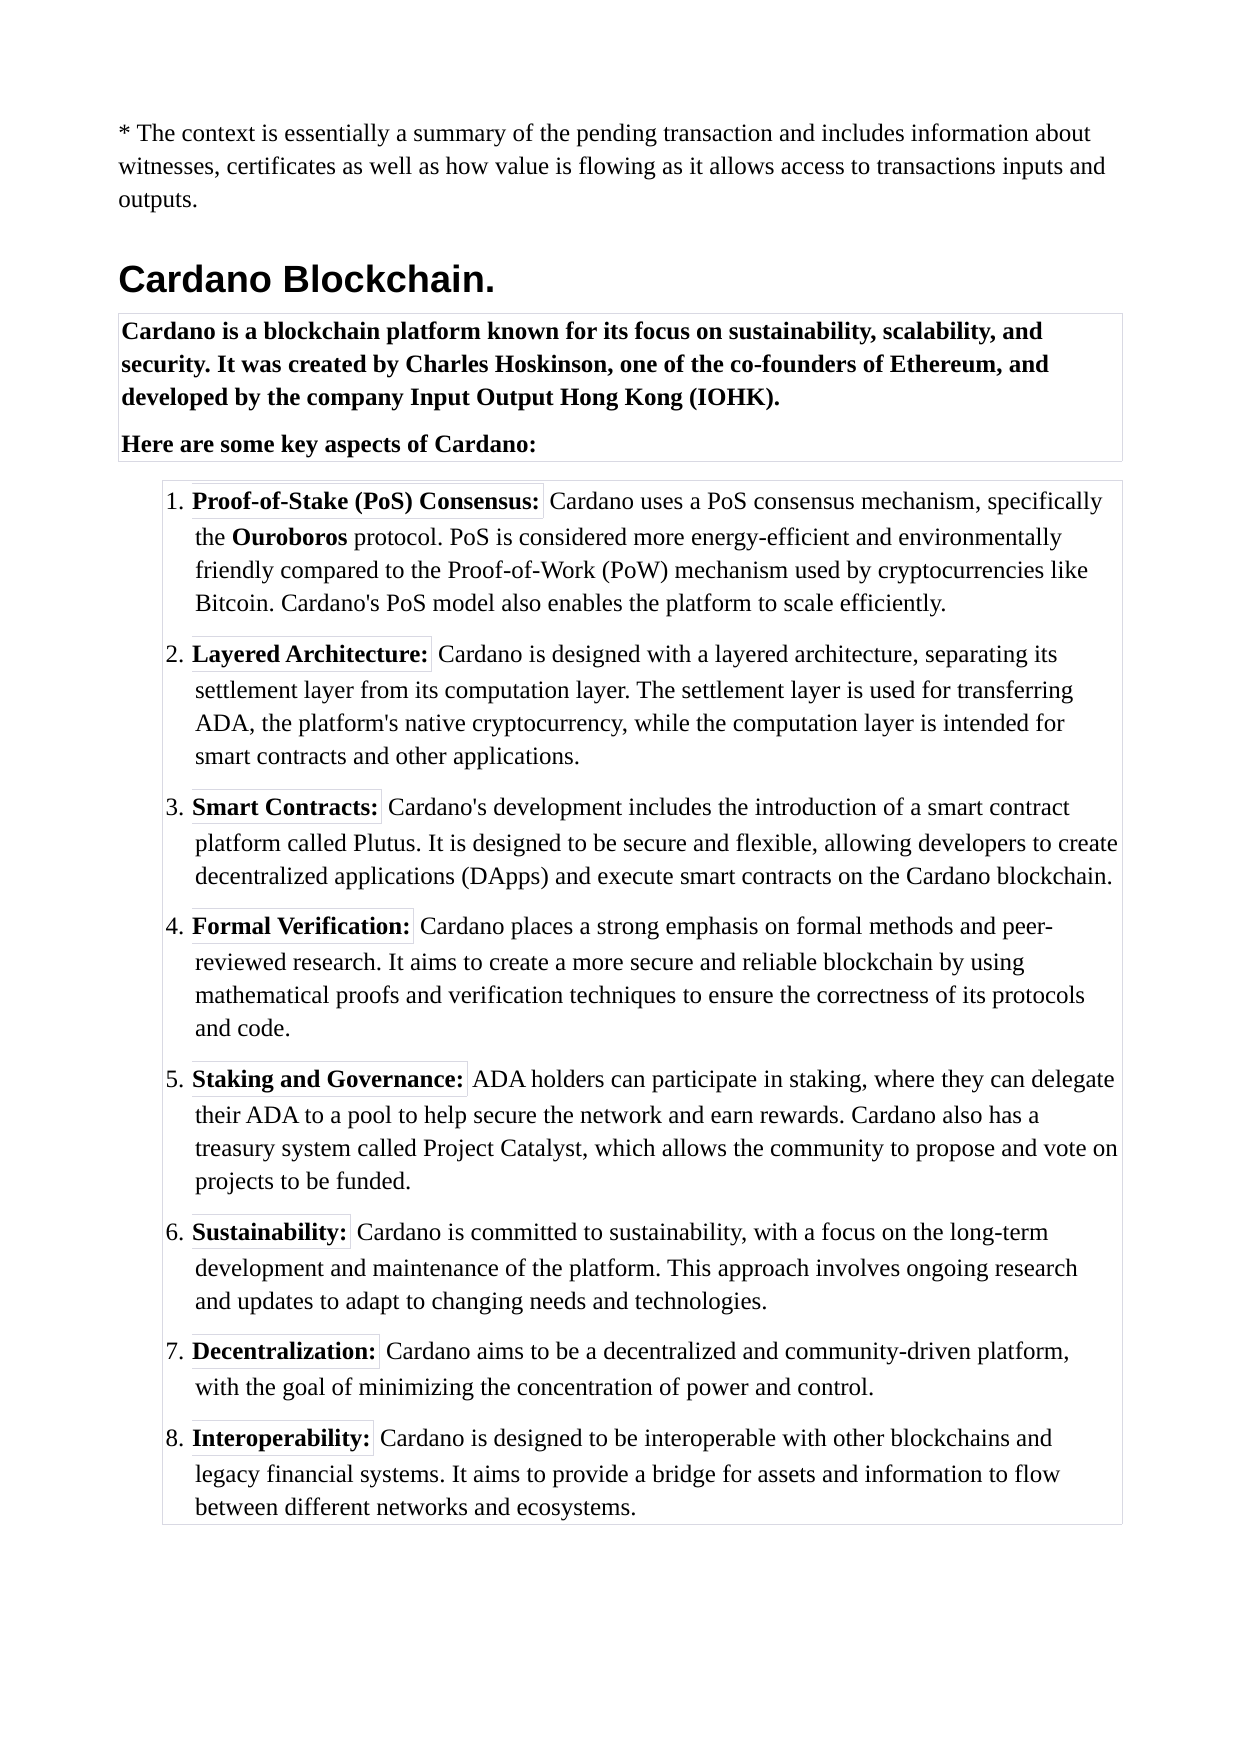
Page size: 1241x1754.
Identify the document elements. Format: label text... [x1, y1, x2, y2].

list Proof-of-Stake (PoS) Consensus: Cardano uses a PoS consensus mechanism, specifically the Ouroboros protocol. PoS is considered more energy-efficient and environmentally friendly compared to the Proof-of-Work (PoW) mechanism used by cryptocurrencies like Bitcoin. Cardano's PoS model also enables the platform to scale efficiently. [163, 481, 1122, 617]
list Formal Verification: Cardano places a strong emphasis on formal methods and peer-reviewed research. It aims to create a more secure and reliable blockchain by using mathematical proofs and verification techniques to ensure the correctness of its protocols and code. [163, 905, 1122, 1042]
list Interoperability: Cardano is designed to be interoperable with other blockchains and legacy financial systems. It aims to provide a bridge for assets and information to flow between different networks and ecosystems. [163, 1417, 1122, 1524]
subtitle Cardano Blockchain. [118, 257, 1122, 300]
list Layered Architecture: Cardano is designed with a layered architecture, separating its settlement layer from its computation layer. The settlement layer is used for transferring ADA, the platform's native cryptocurrency, while the computation layer is intended for smart contracts and other applications. [163, 633, 1122, 770]
list Staking and Governance: ADA holders can participate in staking, where they can delegate their ADA to a pool to help secure the network and earn rewards. Cardano also has a treasury system called Project Catalyst, which allows the community to propose and vote on projects to be funded. [163, 1058, 1122, 1195]
text Here are some key aspects of Cardano: [119, 427, 1122, 461]
list Sustainability: Cardano is committed to sustainability, with a focus on the long-term development and maintenance of the platform. This approach involves ongoing research and updates to adapt to changing needs and technologies. [163, 1211, 1122, 1314]
list Decentralization: Cardano aims to be a decentralized and community-driven platform, with the goal of minimizing the concentration of power and control. [163, 1330, 1122, 1401]
text * The context is essentially a summary of the pending transaction and includes information about witnesses, certificates as well as how value is flowing as it allows access to transactions inputs and outputs. [118, 118, 1122, 213]
text Cardano is a blockchain platform known for its focus on sustainability, scalability, and security. It was created by Charles Hoskinson, one of the co-founders of Ethereum, and developed by the company Input Output Hong Kong (IOHK). [119, 314, 1122, 411]
list Smart Contracts: Cardano's development includes the introduction of a smart contract platform called Plutus. It is designed to be secure and flexible, allowing developers to create decentralized applications (DApps) and execute smart contracts on the Cardano blockchain. [163, 786, 1122, 889]
